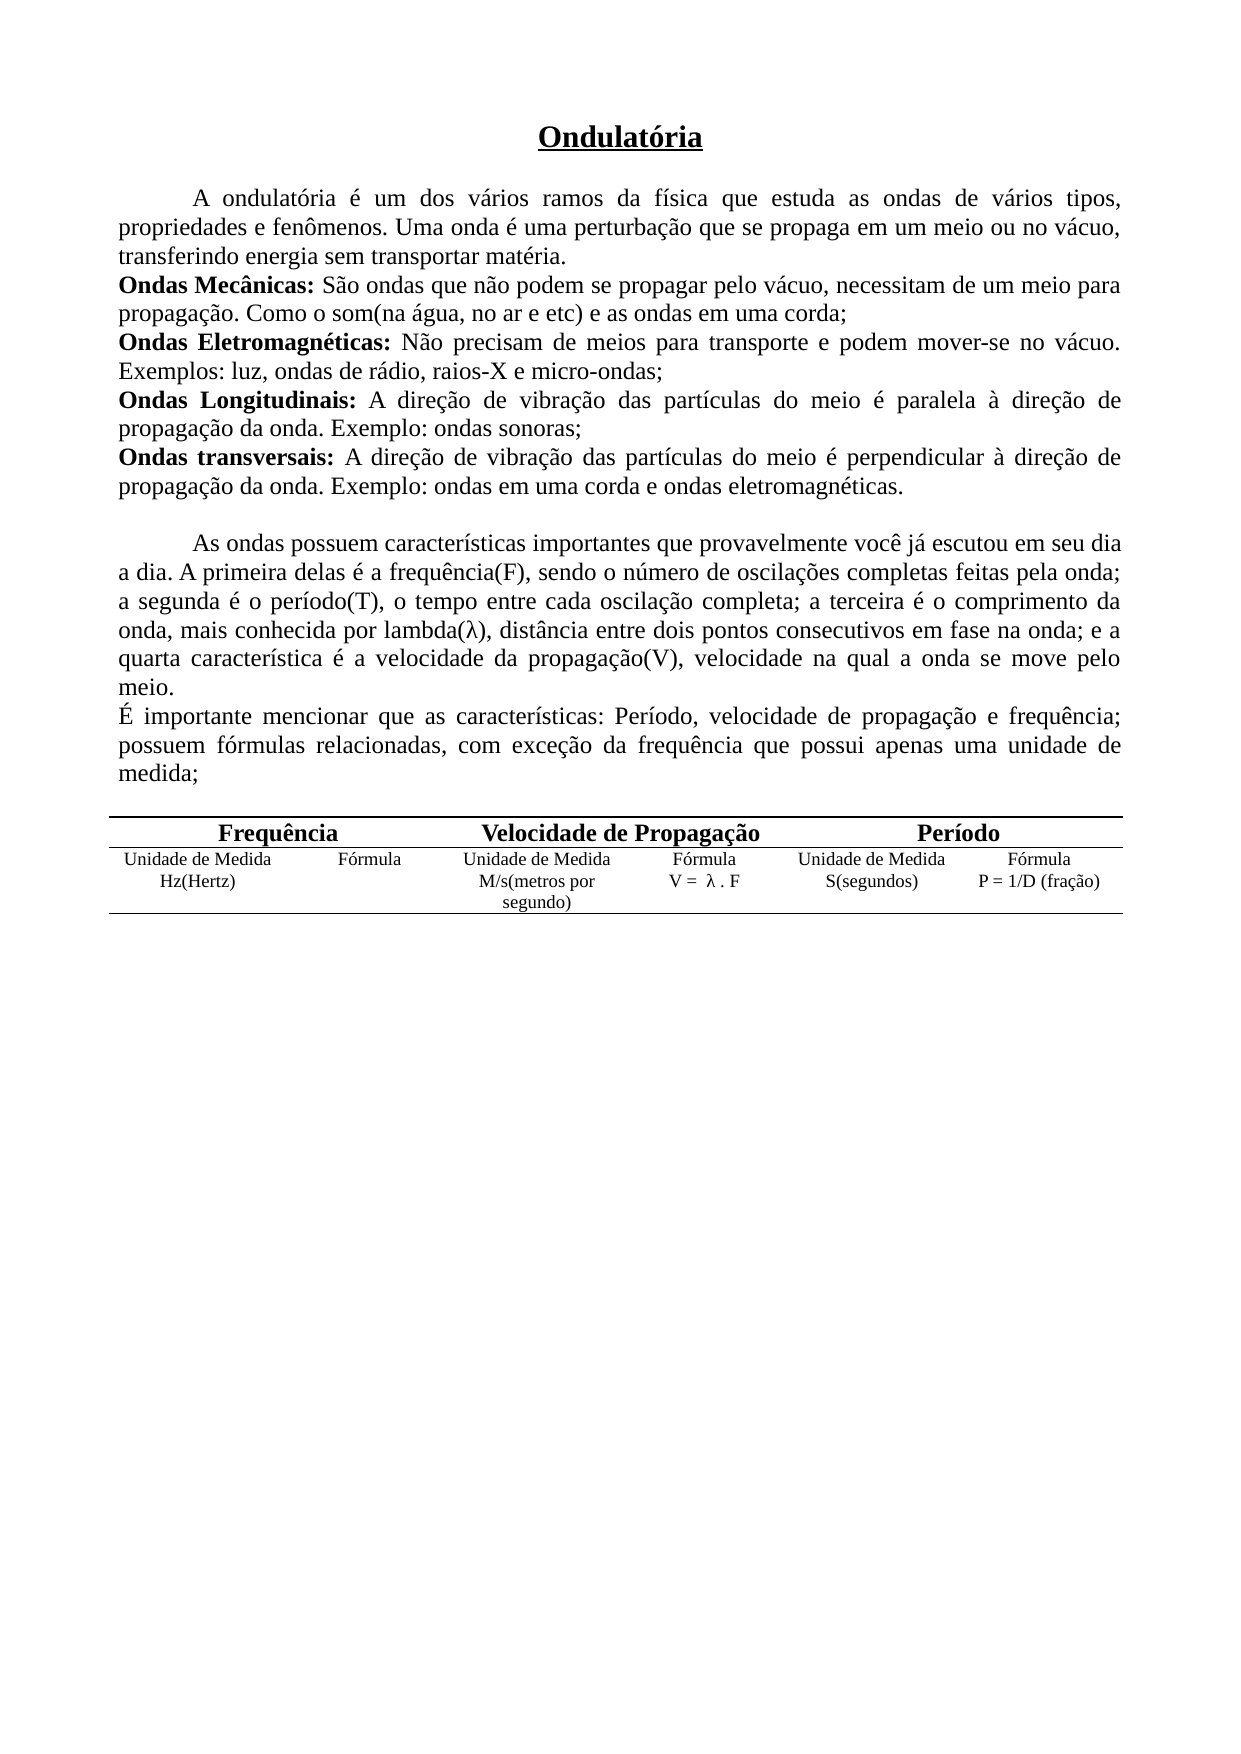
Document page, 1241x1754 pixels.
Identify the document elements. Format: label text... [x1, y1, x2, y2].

text Ondas Longitudinais: A direção de vibração das partículas do meio é paralela à direção de propagação da onda. Exemplo: ondas sonoras; [118, 385, 1122, 442]
table_cell Unidade de Medida [788, 848, 955, 869]
table_header Velocidade de Propagação [453, 818, 788, 846]
table_cell Unidade de Medida [109, 848, 286, 869]
text A ondulatória é um dos vários ramos da física que estuda as ondas de vários tipos, propriedades e fenômenos. Uma onda é uma perturbação que se propaga em um meio ou no vácuo, transferindo energia sem transportar matéria. [118, 183, 1122, 270]
text É importante mencionar que as características: Período, velocidade de propagação e frequência; possuem fórmulas relacionadas, com exceção da frequência que possui apenas uma unidade de medida; [118, 701, 1122, 787]
text Ondas Mecânicas: São ondas que não podem se propagar pelo vácuo, necessitam de um meio para propagação. Como o som(na água, no ar e etc) e as ondas em uma corda; [118, 270, 1122, 327]
table_cell [286, 870, 453, 913]
text Ondas transversais: A direção de vibração das partículas do meio é perpendicular à direção de propagação da onda. Exemplo: ondas em uma corda e ondas eletromagnéticas. [118, 442, 1122, 500]
table_cell Fórmula [621, 848, 788, 869]
table_cell Unidade de Medida [453, 848, 621, 869]
table_cell Fórmula [286, 848, 453, 869]
table_cell S(segundos) [788, 870, 955, 913]
table_cell M/s(metros por segundo) [453, 870, 621, 913]
table_header Frequência [109, 818, 453, 846]
text As ondas possuem características importantes que provavelmente você já escutou em seu dia a dia. A primeira delas é a frequência(F), sendo o número de oscilações completas feitas pela onda; a segunda é o período(T), o tempo entre cada oscilação completa; a terceira é o comprimento da onda, mais conhecida por lambda(λ), distância entre dois pontos consecutivos em fase na onda; e a quarta característica é a velocidade da propagação(V), velocidade na qual a onda se move pelo meio. [118, 528, 1122, 701]
table_cell P = 1/D (fração) [955, 870, 1123, 913]
table_cell Hz(Hertz) [109, 870, 286, 913]
table_cell V = λ . F [621, 870, 788, 913]
table_header Período [788, 818, 1123, 846]
table_cell Fórmula [955, 848, 1123, 869]
text Ondas Eletromagnéticas: Não precisam de meios para transporte e podem mover-se no vácuo. Exemplos: luz, ondas de rádio, raios-X e micro-ondas; [118, 327, 1122, 385]
